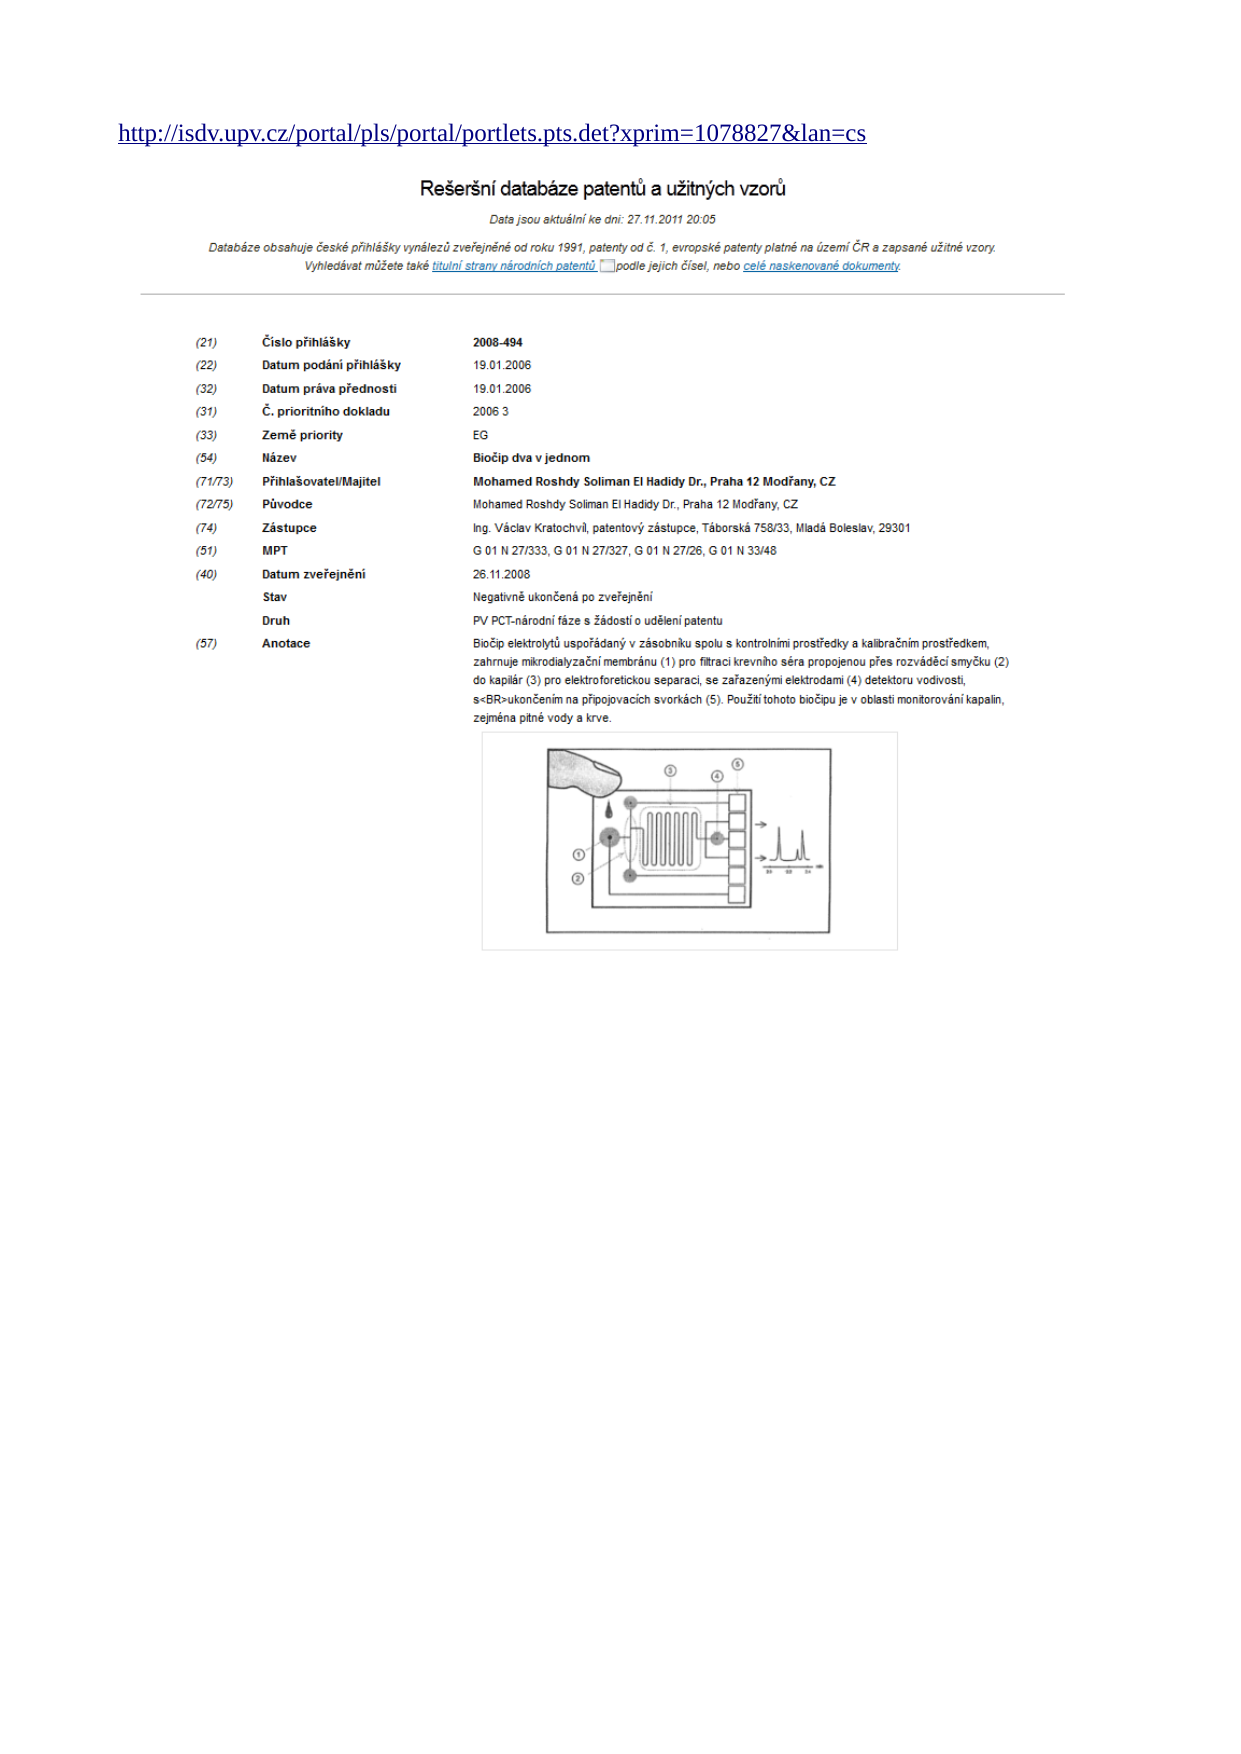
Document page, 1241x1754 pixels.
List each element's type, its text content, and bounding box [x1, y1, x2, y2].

text http://isdv.upv.cz/portal/pls/portal/portlets.pts.det?xprim=1078827&lan=cs [118, 118, 1122, 147]
